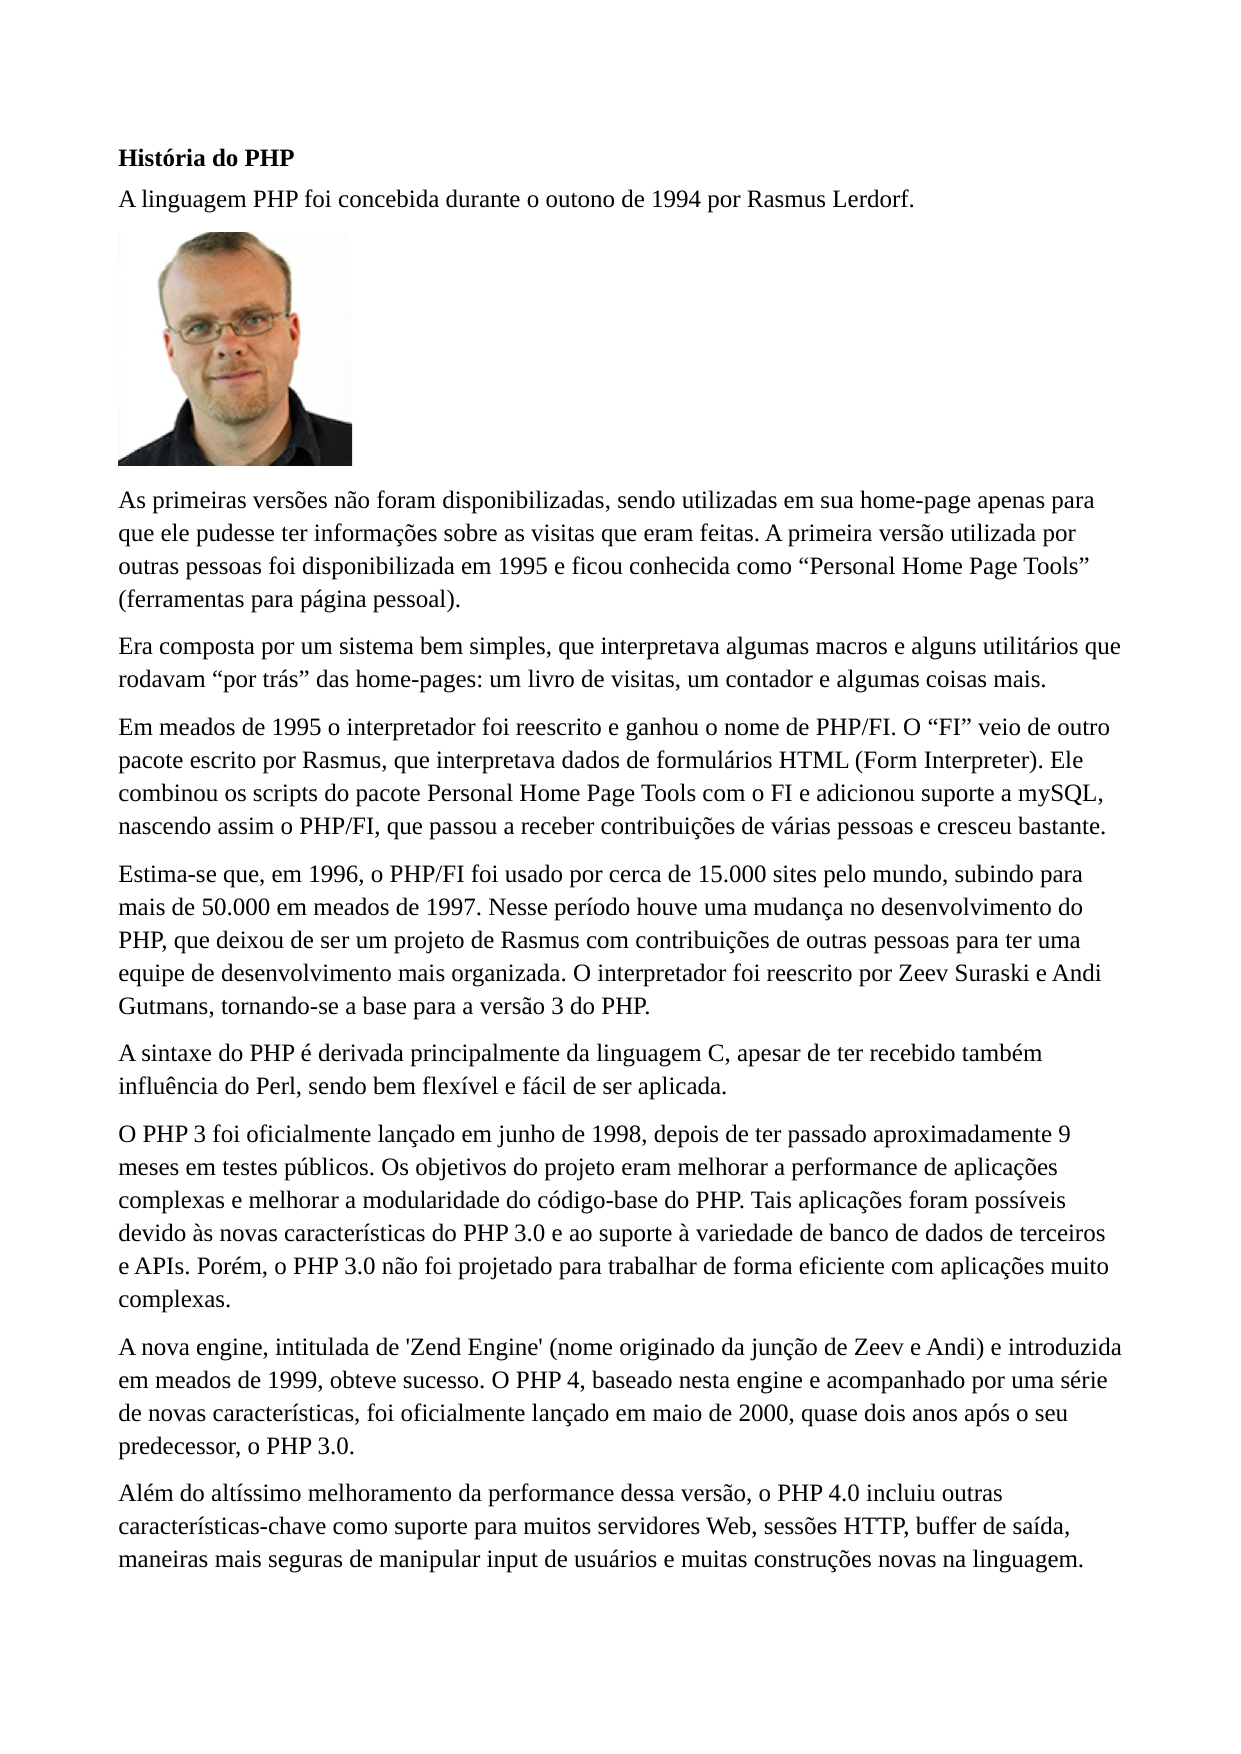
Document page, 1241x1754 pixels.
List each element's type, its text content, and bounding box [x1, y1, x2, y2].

text A linguagem PHP foi concebida durante o outono de 1994 por Rasmus Lerdorf. [118, 184, 1122, 213]
text O PHP 3 foi oficialmente lançado em junho de 1998, depois de ter passado aproximadamente 9 meses em testes públicos. Os objetivos do projeto eram melhorar a performance de aplicações complexas e melhorar a modularidade do código-base do PHP. Tais aplicações foram possíveis devido às novas características do PHP 3.0 e ao suporte à variedade de banco de dados de terceiros e APIs. Porém, o PHP 3.0 não foi projetado para trabalhar de forma eficiente com aplicações muito complexas. [118, 1119, 1122, 1313]
text As primeiras versões não foram disponibilizadas, sendo utilizadas em sua home-page apenas para que ele pudesse ter informações sobre as visitas que eram feitas. A primeira versão utilizada por outras pessoas foi disponibilizada em 1995 e ficou conhecida como “Personal Home Page Tools” (ferramentas para página pessoal). [118, 485, 1122, 613]
text Além do altíssimo melhoramento da performance dessa versão, o PHP 4.0 incluiu outras características-chave como suporte para muitos servidores Web, sessões HTTP, buffer de saída, maneiras mais seguras de manipular input de usuários e muitas construções novas na linguagem. [118, 1478, 1122, 1573]
text A sintaxe do PHP é derivada principalmente da linguagem C, apesar de ter recebido também influência do Perl, sendo bem flexível e fácil de ser aplicada. [118, 1038, 1122, 1100]
text Era composta por um sistema bem simples, que interpretava algumas macros e alguns utilitários que rodavam “por trás” das home-pages: um livro de visitas, um contador e algumas coisas mais. [118, 631, 1122, 693]
text Estima-se que, em 1996, o PHP/FI foi usado por cerca de 15.000 sites pelo mundo, subindo para mais de 50.000 em meados de 1997. Nesse período houve uma mudança no desenvolvimento do PHP, que deixou de ser um projeto de Rasmus com contribuições de outras pessoas para ter uma equipe de desenvolvimento mais organizada. O interpretador foi reescrito por Zeev Suraski e Andi Gutmans, tornando-se a base para a versão 3 do PHP. [118, 859, 1122, 1019]
subtitle História do PHP [118, 143, 1122, 172]
text Em meados de 1995 o interpretador foi reescrito e ganhou o nome de PHP/FI. O “FI” veio de outro pacote escrito por Rasmus, que interpretava dados de formulários HTML (Form Interpreter). Ele combinou os scripts do pacote Personal Home Page Tools com o FI e adicionou suporte a mySQL, nascendo assim o PHP/FI, que passou a receber contribuições de várias pessoas e cresceu bastante. [118, 712, 1122, 840]
picture [118, 232, 353, 466]
text A nova engine, intitulada de 'Zend Engine' (nome originado da junção de Zeev e Andi) e introduzida em meados de 1999, obteve sucesso. O PHP 4, baseado nesta engine e acompanhado por uma série de novas características, foi oficialmente lançado em maio de 2000, quase dois anos após o seu predecessor, o PHP 3.0. [118, 1332, 1122, 1459]
